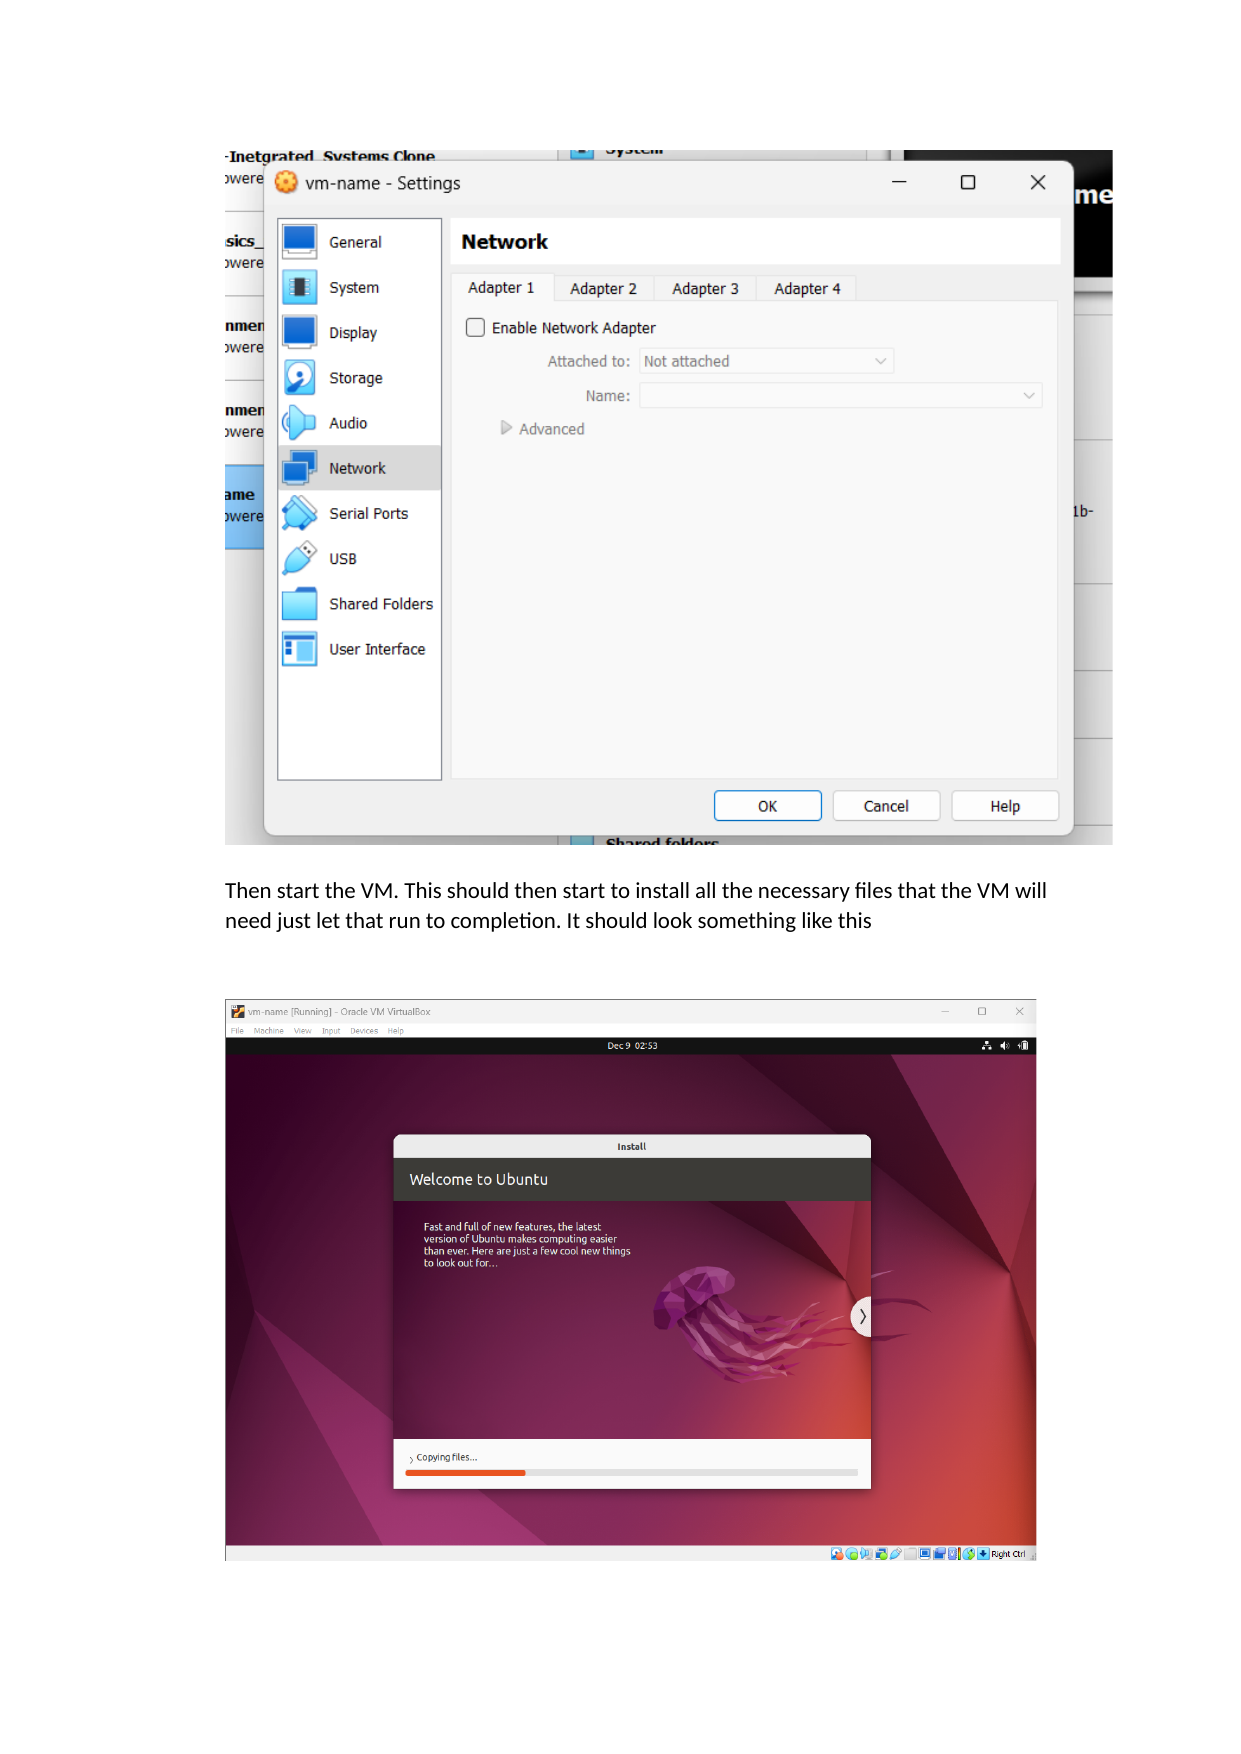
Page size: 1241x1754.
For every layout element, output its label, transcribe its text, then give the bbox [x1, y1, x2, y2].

list Then start the VM. This should then start to install all the necessary files that the VM will need just let that run to completion. It should look something like this [225, 876, 1090, 934]
